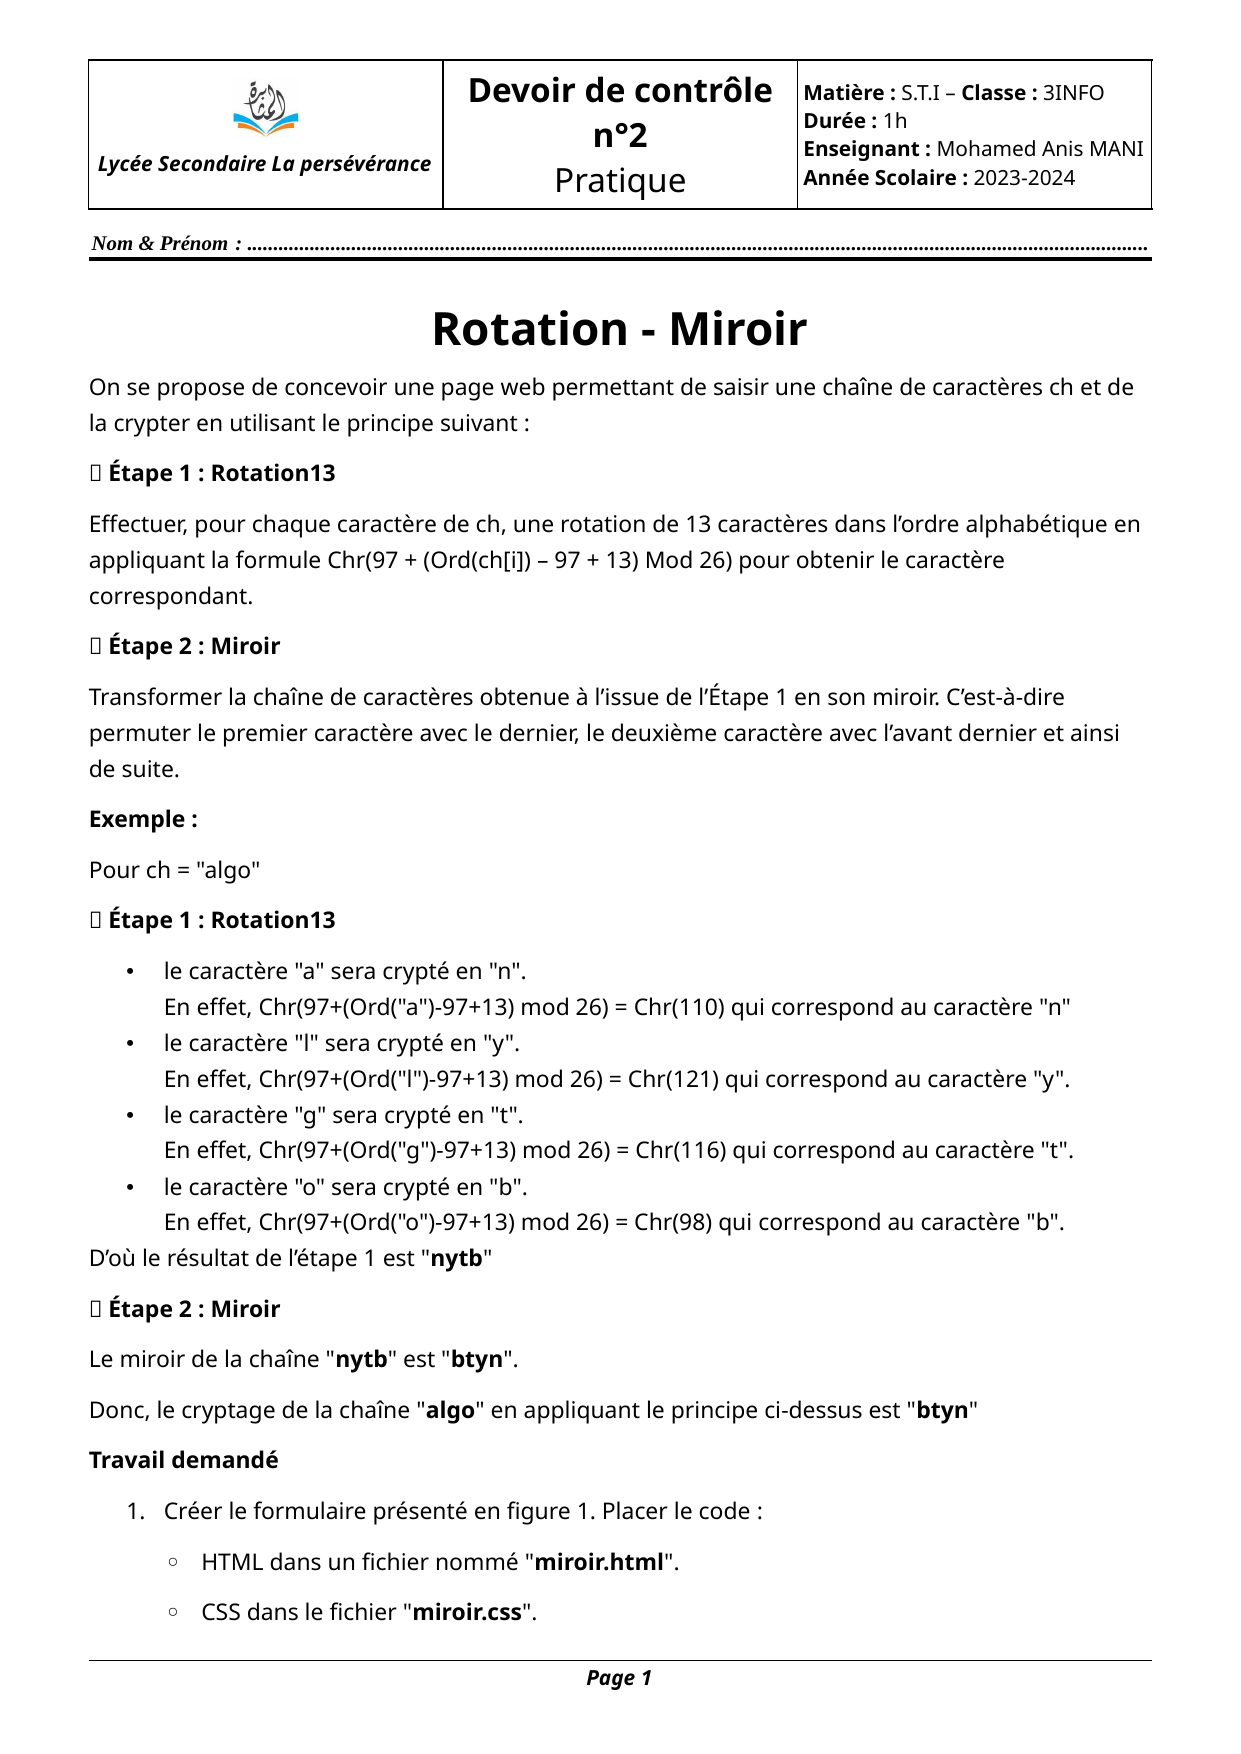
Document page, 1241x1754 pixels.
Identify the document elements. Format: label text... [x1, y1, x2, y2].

picture [232, 78, 300, 138]
list HTML dans un fichier nommé "miroir.html". [163, 1545, 1152, 1577]
text Travail demandé [88, 1444, 1152, 1476]
text Transformer la chaîne de caractères obtenue à l’issue de l’Étape 1 en son miroir. C’est-à-dire permuter le premier caractère avec le dernier, le deuxième caractère avec l’avant dernier et ainsi de suite. [88, 681, 1152, 784]
text  Étape 1 : Rotation13 [88, 457, 1152, 489]
text D’où le résultat de l’étape 1 est "nytb" [88, 1242, 1152, 1273]
subtitle Rotation - Miroir [88, 296, 1152, 358]
text Exemple : [88, 803, 1152, 834]
text On se propose de concevoir une page web permettant de saisir une chaîne de caractères ch et de la crypter en utilisant le principe suivant : [88, 371, 1152, 438]
text Donc, le cryptage de la chaîne "algo" en appliquant le principe ci-dessus est "btyn" [88, 1394, 1152, 1425]
list le caractère "a" sera crypté en "n". En effet, Chr(97+(Ord("a")-97+13) mod 26) = Chr(110) qui correspond au caractère "n" [126, 955, 1152, 1022]
text  Étape 2 : Miroir [88, 1293, 1152, 1324]
text  Étape 1 : Rotation13 [88, 904, 1152, 936]
list le caractère "g" sera crypté en "t". En effet, Chr(97+(Ord("g")-97+13) mod 26) = Chr(116) qui correspond au caractère "t". [126, 1098, 1152, 1166]
list le caractère "l" sera crypté en "y". En effet, Chr(97+(Ord("l")-97+13) mod 26) = Chr(121) qui correspond au caractère "y". [126, 1027, 1152, 1094]
text Pour ch = "algo" [88, 854, 1152, 885]
list CSS dans le fichier "miroir.css". [163, 1596, 1152, 1627]
text Effectuer, pour chaque caractère de ch, une rotation de 13 caractères dans l’ordre alphabétique en appliquant la formule Chr(97 + (Ord(ch[i]) – 97 + 13) Mod 26) pour obtenir le caractère correspondant. [88, 508, 1152, 611]
list le caractère "o" sera crypté en "b". En effet, Chr(97+(Ord("o")-97+13) mod 26) = Chr(98) qui correspond au caractère "b". [126, 1170, 1152, 1238]
text  Étape 2 : Miroir [88, 630, 1152, 662]
text Le miroir de la chaîne "nytb" est "btyn". [88, 1343, 1152, 1374]
list Créer le formulaire présenté en figure 1. Placer le code : [126, 1495, 1152, 1526]
